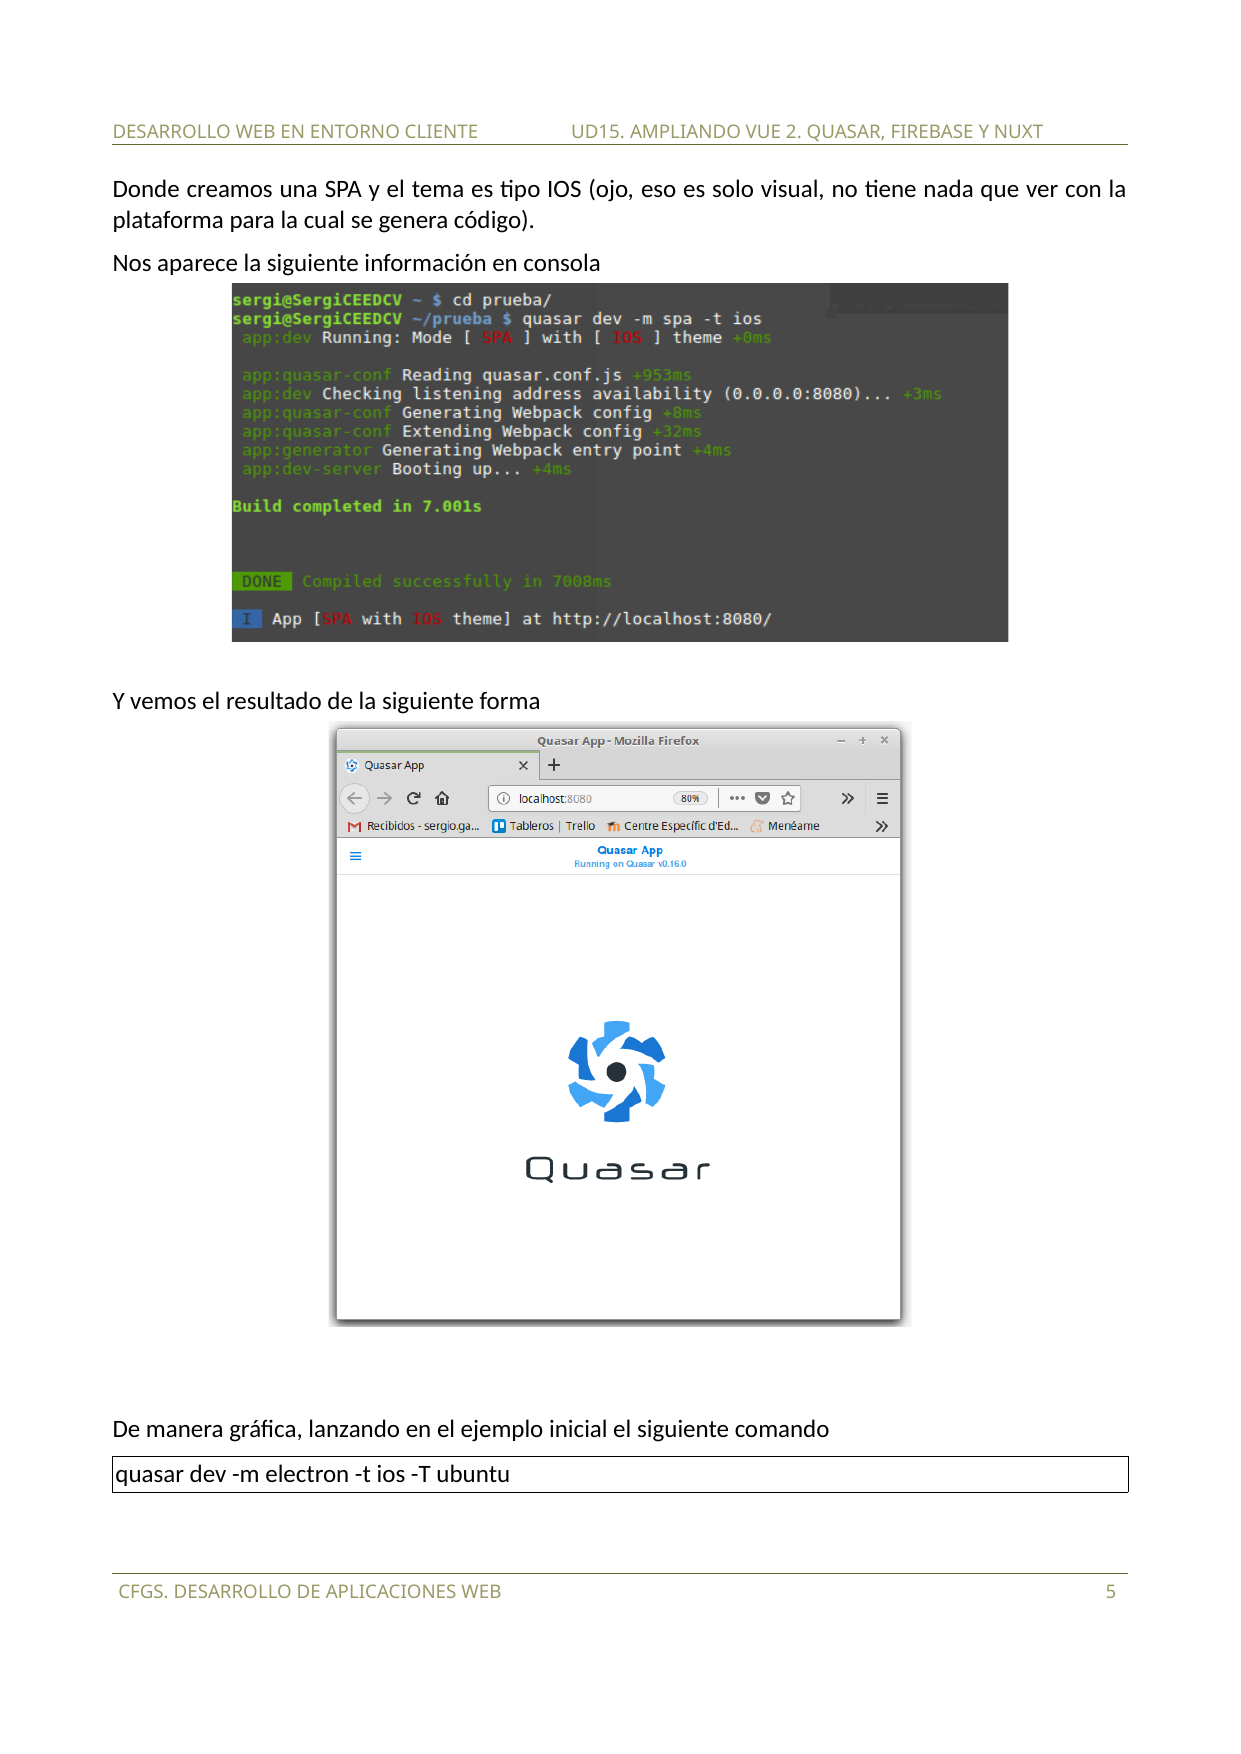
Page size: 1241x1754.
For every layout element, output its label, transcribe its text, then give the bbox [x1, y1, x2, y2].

picture [328, 721, 912, 1327]
text quasar dev -m electron -t ios -T ubuntu [113, 1457, 1128, 1492]
text Y vemos el resultado de la siguiente forma [112, 685, 1128, 715]
text Nos aparece la siguiente información en consola [112, 247, 1128, 277]
text De manera gráfica, lanzando en el ejemplo inicial el siguiente comando [112, 1413, 1128, 1443]
text Donde creamos una SPA y el tema es tipo IOS (ojo, eso es solo visual, no tiene nada que ver con la plataforma para la cual se genera código). [112, 173, 1128, 234]
picture [231, 283, 1009, 642]
